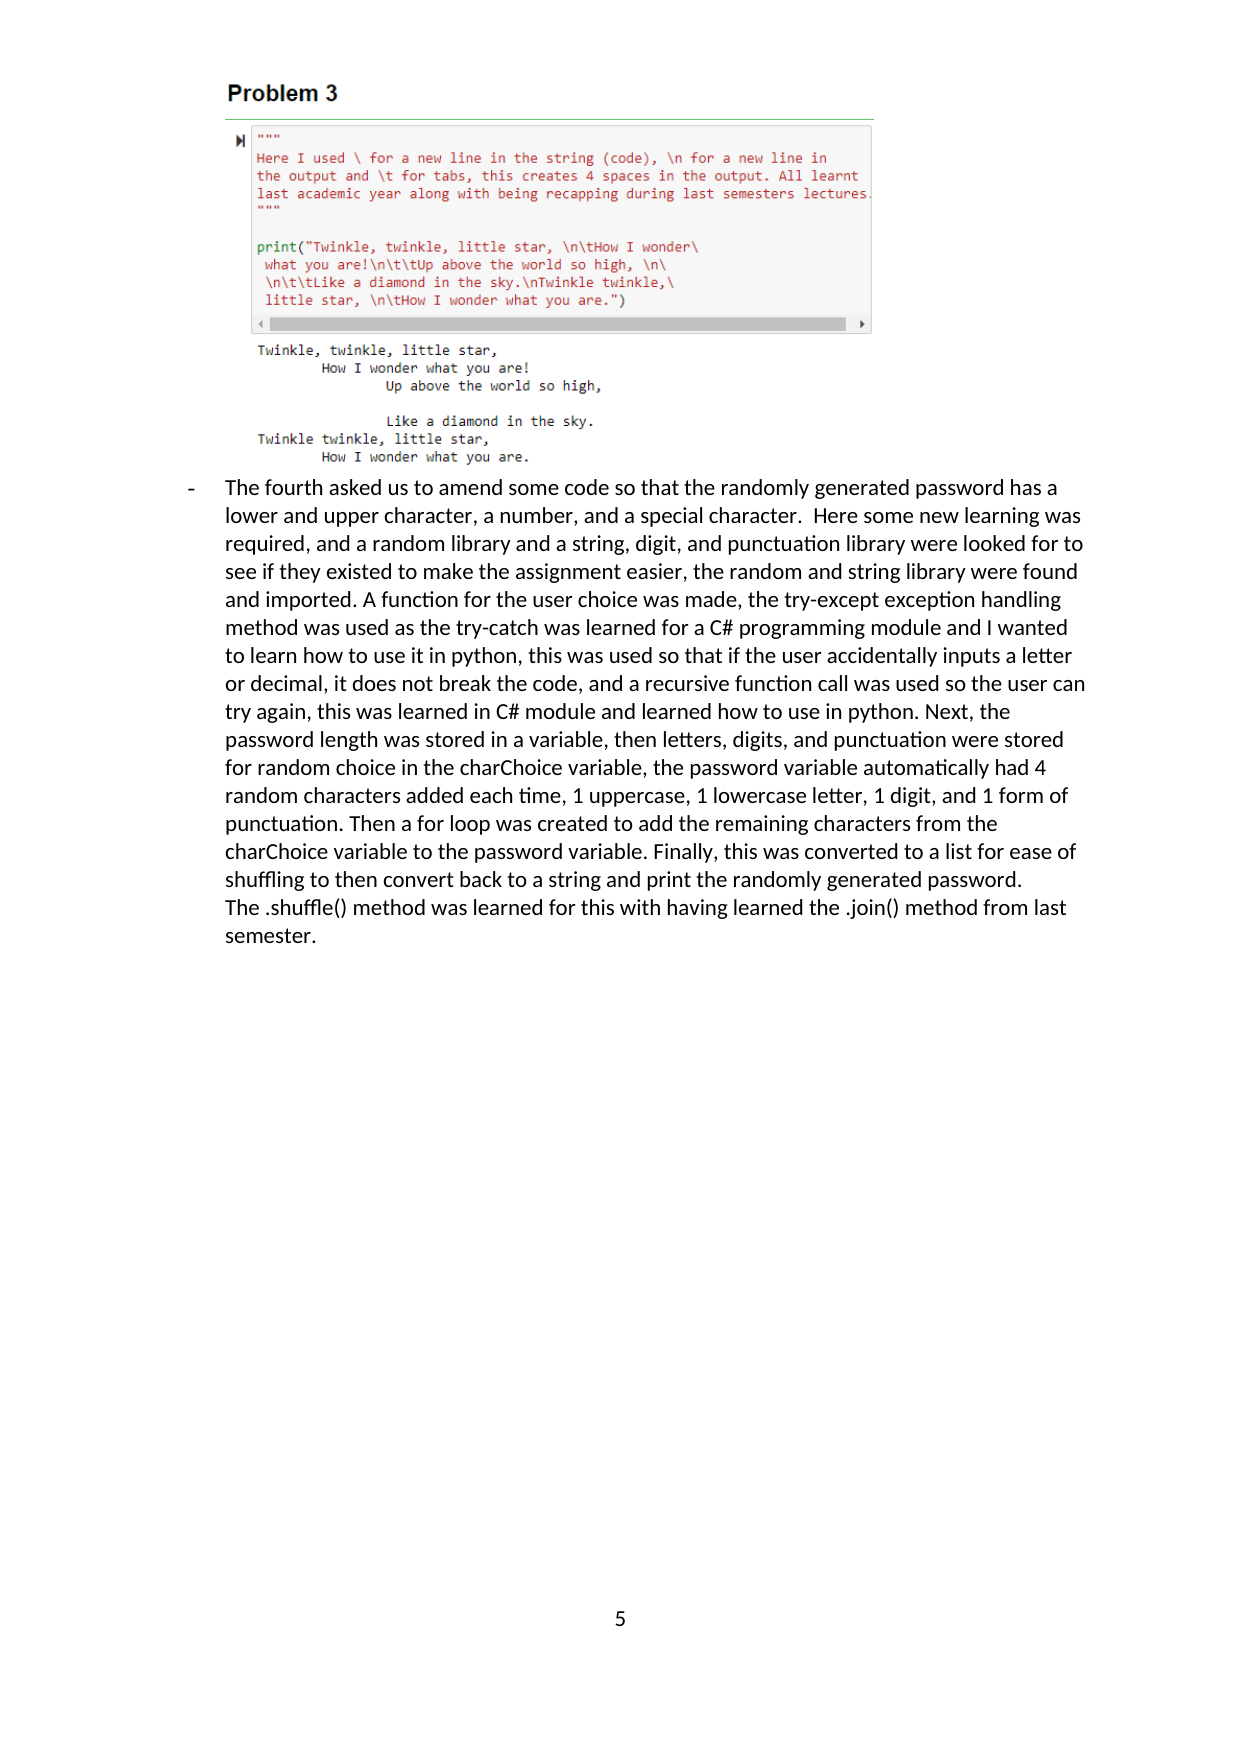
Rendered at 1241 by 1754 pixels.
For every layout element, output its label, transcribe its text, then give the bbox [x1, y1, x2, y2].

list The fourth asked us to amend some code so that the randomly generated password has a lower and upper character, a number, and a special character. Here some new learning was required, and a random library and a string, digit, and punctuation library were looked for to see if they existed to make the assignment easier, the random and string library were found and imported. A function for the user choice was made, the try-except exception handling method was used as the try-catch was learned for a C# programming module and I wanted to learn how to use it in python, this was used so that if the user accidentally inputs a letter or decimal, it does not break the code, and a recursive function call was used so the user can try again, this was learned in C# module and learned how to use in python. Next, the password length was stored in a variable, then letters, digits, and punctuation were stored for random choice in the charChoice variable, the password variable automatically had 4 random characters added each time, 1 uppercase, 1 lowercase letter, 1 digit, and 1 form of punctuation. Then a for loop was created to add the remaining characters from the charChoice variable to the password variable. Finally, this was converted to a list for ease of shuffling to then convert back to a string and print the randomly generated password. The .shuffle() method was learned for this with having learned the .join() method from last semester. [187, 473, 1090, 949]
